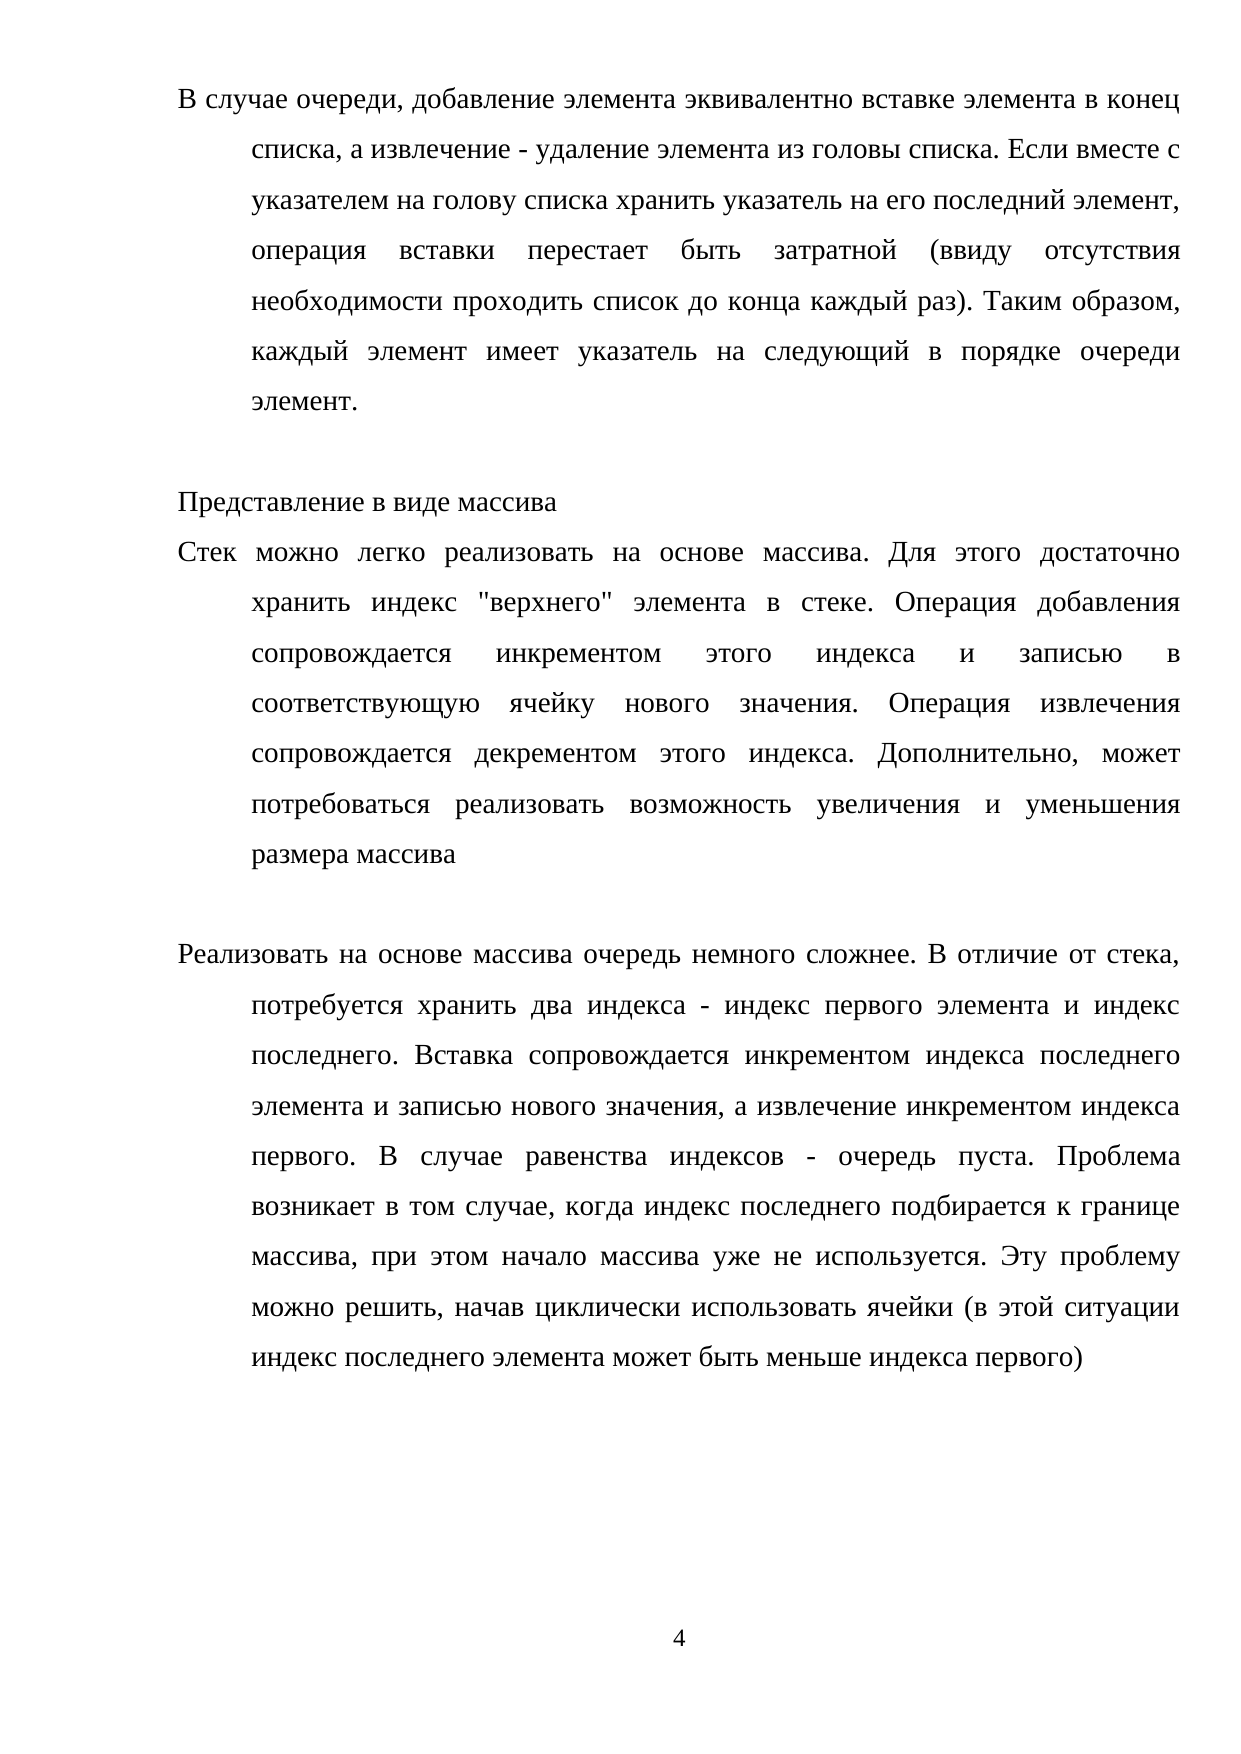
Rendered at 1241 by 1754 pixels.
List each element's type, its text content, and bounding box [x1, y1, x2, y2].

text Реализовать на основе массива очередь немного сложнее. В отличие от стека, потребуется хранить два индекса - индекс первого элемента и индекс последнего. Вставка сопровождается инкрементом индекса последнего элемента и записью нового значения, а извлечение инкрементом индекса первого. В случае равенства индексов - очередь пуста. Проблема возникает в том случае, когда индекс последнего подбирается к границе массива, при этом начало массива уже не используется. Эту проблему можно решить, начав циклически использовать ячейки (в этой ситуации индекс последнего элемента может быть меньше индекса первого) [177, 937, 1181, 1373]
text Представление в виде массива [177, 484, 1181, 517]
text В случае очереди, добавление элемента эквивалентно вставке элемента в конец списка, а извлечение - удаление элемента из головы списка. Если вместе с указателем на голову списка хранить указатель на его последний элемент, операция вставки перестает быть затратной (ввиду отсутствия необходимости проходить список до конца каждый раз). Таким образом, каждый элемент имеет указатель на следующий в порядке очереди элемент. [177, 81, 1181, 417]
text Стек можно легко реализовать на основе массива. Для этого достаточно хранить индекс "верхнего" элемента в стеке. Операция добавления сопровождается инкрементом этого индекса и записью в соответствующую ячейку нового значения. Операция извлечения сопровождается декрементом этого индекса. Дополнительно, может потребоваться реализовать возможность увеличения и уменьшения размера массива [177, 534, 1181, 869]
